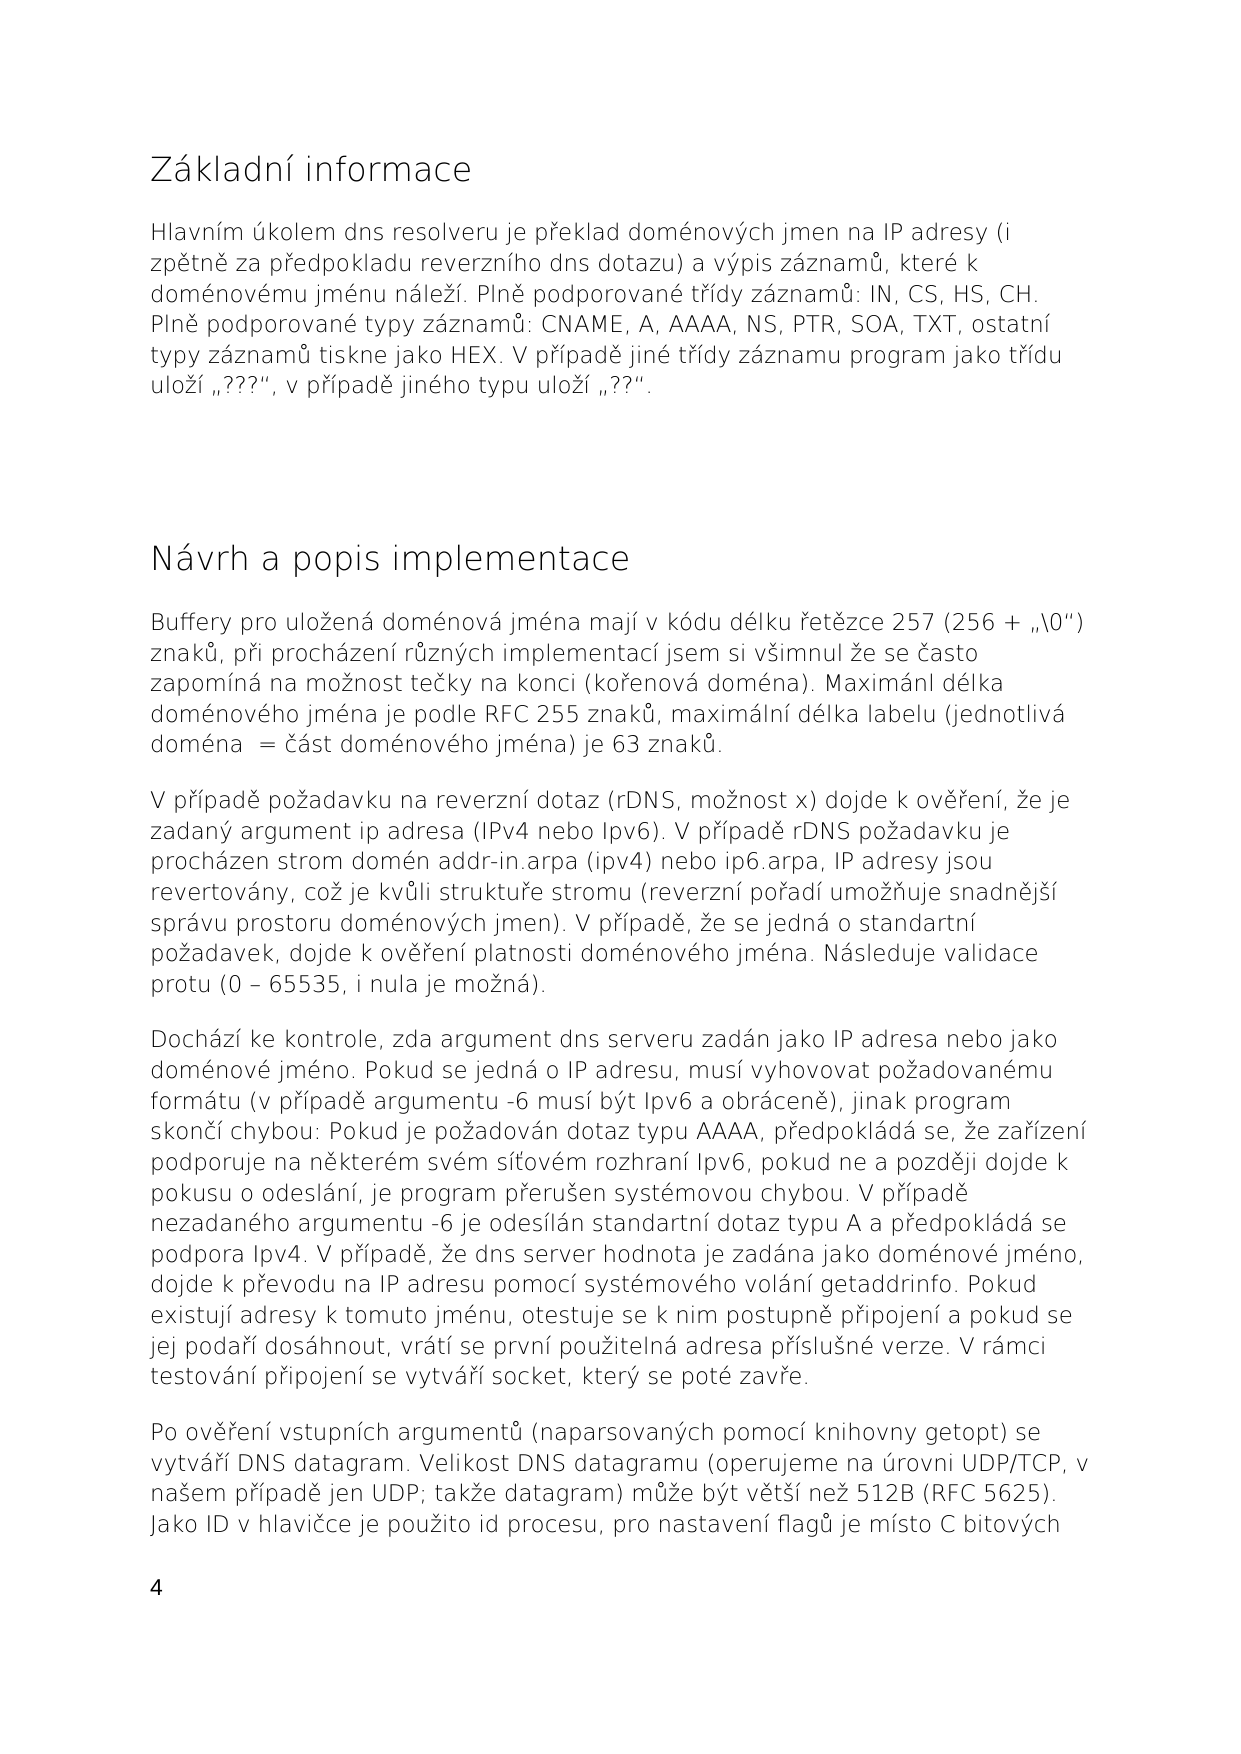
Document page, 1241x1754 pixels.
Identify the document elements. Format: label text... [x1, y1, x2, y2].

text Hlavním úkolem dns resolveru je překlad doménových jmen na IP adresy (i zpětně za předpokladu reverzního dns dotazu) a výpis záznamů, které k doménovému jménu náleží. Plně podporované třídy záznamů: IN, CS, HS, CH. Plně podporované typy záznamů: CNAME, A, AAAA, NS, PTR, SOA, TXT, ostatní typy záznamů tiskne jako HEX. V případě jiné třídy záznamu program jako třídu uloží „???“, v případě jiného typu uloží „??“. [150, 219, 1090, 399]
text Základní informace [150, 150, 1090, 189]
text Návrh a popis implementace [150, 539, 1090, 578]
text Dochází ke kontrole, zda argument dns serveru zadán jako IP adresa nebo jako doménové jméno. Pokud se jedná o IP adresu, musí vyhovovat požadovanému formátu (v případě argumentu -6 musí být Ipv6 a obráceně), jinak program skončí chybou: Pokud je požadován dotaz typu AAAA, předpokládá se, že zařízení podporuje na některém svém síťovém rozhraní Ipv6, pokud ne a později dojde k pokusu o odeslání, je program přerušen systémovou chybou. V případě nezadaného argumentu -6 je odesílán standartní dotaz typu A a předpokládá se podpora Ipv4. V případě, že dns server hodnota je zadána jako doménové jméno, dojde k převodu na IP adresu pomocí systémového volání getaddrinfo. Pokud existují adresy k tomuto jménu, otestuje se k nim postupně připojení a pokud se jej podaří dosáhnout, vrátí se první použitelná adresa příslušné verze. V rámci testování připojení se vytváří socket, který se poté zavře. [150, 1027, 1090, 1390]
text Po ověření vstupních argumentů (naparsovaných pomocí knihovny getopt) se vytváří DNS datagram. Velikost DNS datagramu (operujeme na úrovni UDP/TCP, v našem případě jen UDP; takže datagram) může být větší než 512B (RFC 5625). Jako ID v hlavičce je použito id procesu, pro nastavení flagů je místo C bitových [150, 1419, 1090, 1538]
text Buffery pro uložená doménová jména mají v kódu délku řetězce 257 (256 + „\0“) znaků, při procházení různých implementací jsem si všimnul že se často zapomíná na možnost tečky na konci (kořenová doména). Maximánl délka doménového jména je podle RFC 255 znaků, maximální délka labelu (jednotlivá doména = část doménového jména) je 63 znaků. [150, 609, 1090, 758]
text V případě požadavku na reverzní dotaz (rDNS, možnost x) dojde k ověření, že je zadaný argument ip adresa (IPv4 nebo Ipv6). V případě rDNS požadavku je procházen strom domén addr-in.arpa (ipv4) nebo ip6.arpa, IP adresy jsou revertovány, což je kvůli struktuře stromu (reverzní pořadí umožňuje snadnější správu prostoru doménových jmen). V případě, že se jedná o standartní požadavek, dojde k ověření platnosti doménového jména. Následuje validace protu (0 – 65535, i nula je možná). [150, 787, 1090, 998]
